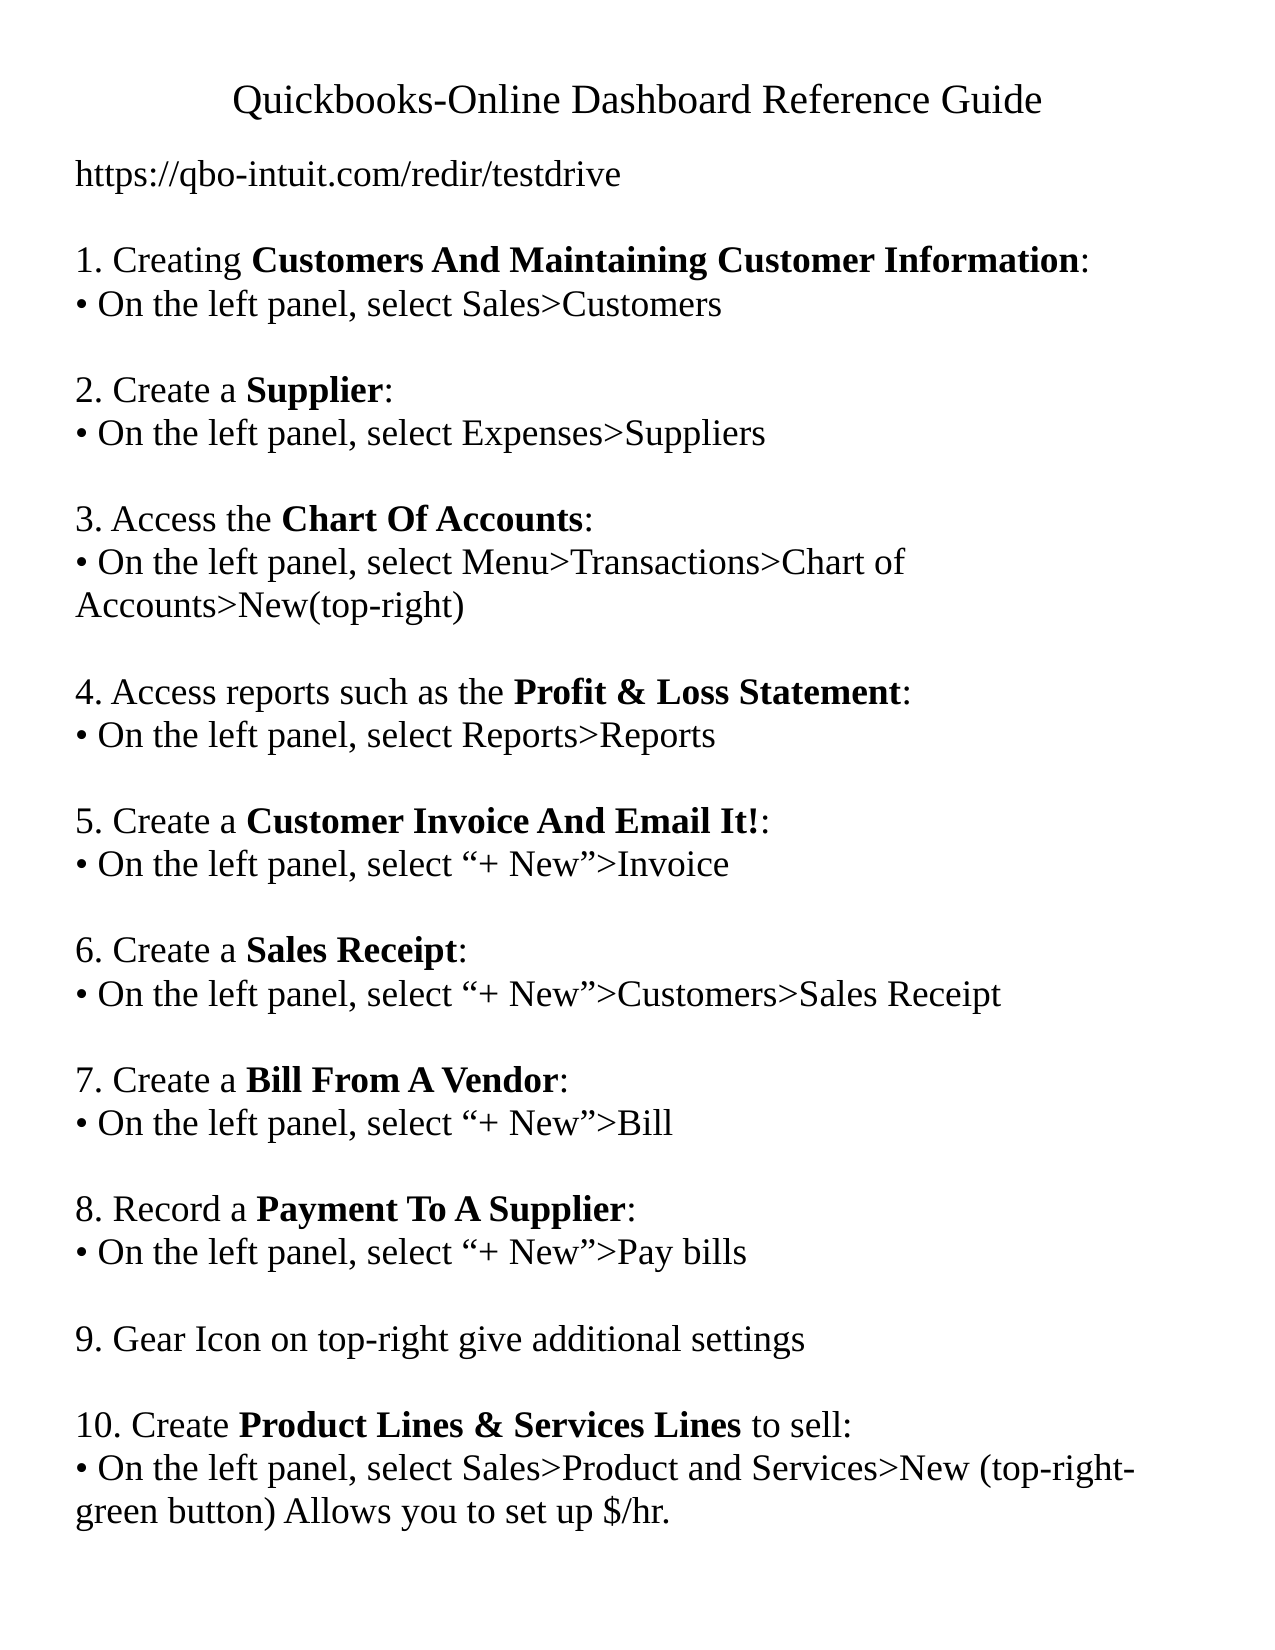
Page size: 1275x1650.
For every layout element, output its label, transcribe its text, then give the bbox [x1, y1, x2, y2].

text 3. Access the Chart Of Accounts: [75, 497, 1200, 540]
text 5. Create a Customer Invoice And Email It!: [75, 798, 1200, 842]
text • On the left panel, select “+ New”>Invoice [75, 842, 1200, 885]
text 8. Record a Payment To A Supplier: [75, 1187, 1200, 1230]
text • On the left panel, select “+ New”>Customers>Sales Receipt [75, 971, 1200, 1014]
text • On the left panel, select Reports>Reports [75, 712, 1200, 755]
text Quickbooks-Online Dashboard Reference Guide [75, 75, 1200, 123]
text 4. Access reports such as the Profit & Loss Statement: [75, 669, 1200, 712]
text • On the left panel, select “+ New”>Pay bills [75, 1230, 1200, 1273]
text • On the left panel, select Expenses>Suppliers [75, 410, 1200, 453]
text • On the left panel, select Menu>Transactions>Chart of Accounts>New(top-right) [75, 540, 1200, 626]
text • On the left panel, select “+ New”>Bill [75, 1100, 1200, 1143]
text https://qbo-intuit.com/redir/testdrive [75, 152, 1200, 195]
text 10. Create Product Lines & Services Lines to sell: [75, 1402, 1200, 1445]
text 2. Create a Supplier: [75, 367, 1200, 410]
text • On the left panel, select Sales>Customers [75, 281, 1200, 324]
text 1. Creating Customers And Maintaining Customer Information: [75, 238, 1200, 281]
text • On the left panel, select Sales>Product and Services>New (top-right-green button) Allows you to set up $/hr. [75, 1445, 1200, 1532]
text 6. Create a Sales Receipt: [75, 928, 1200, 971]
text 9. Gear Icon on top-right give additional settings [75, 1316, 1200, 1359]
text 7. Create a Bill From A Vendor: [75, 1057, 1200, 1100]
